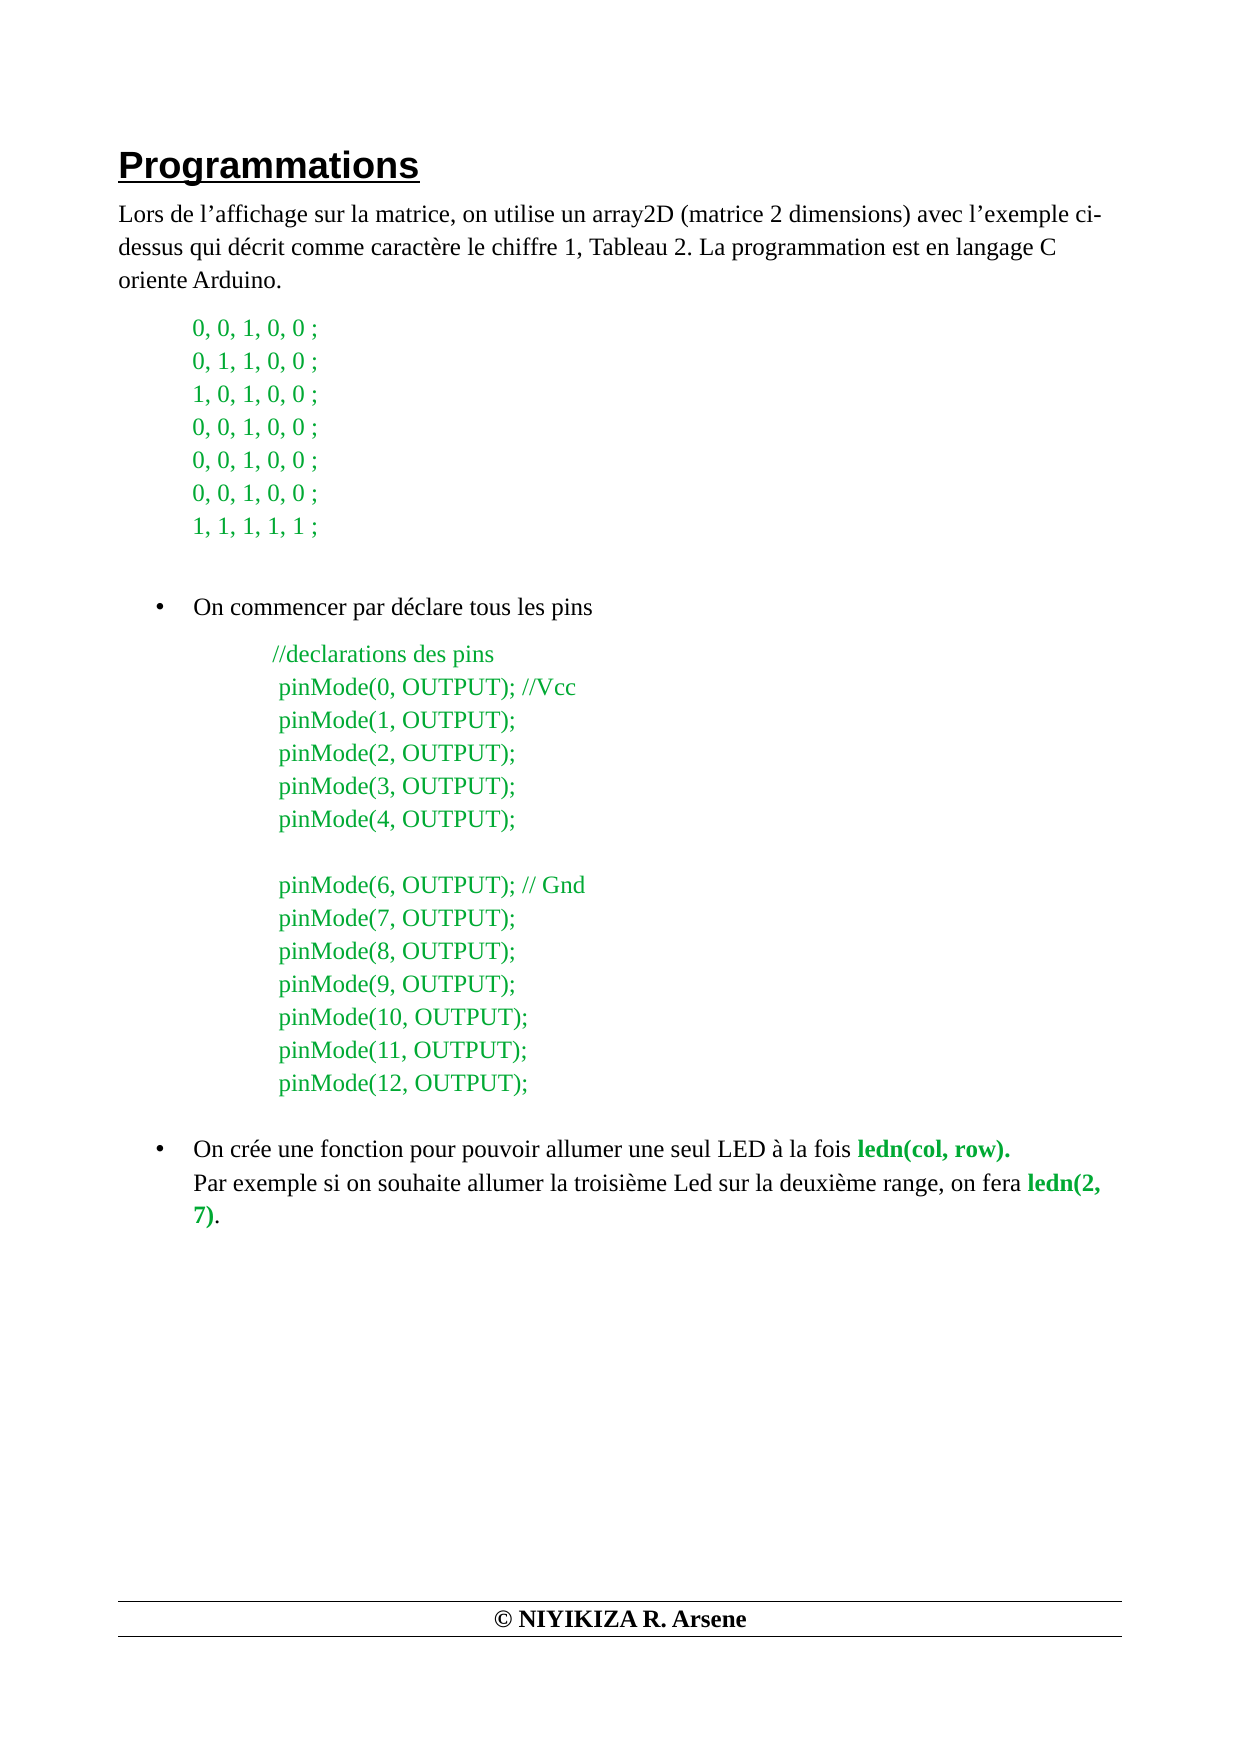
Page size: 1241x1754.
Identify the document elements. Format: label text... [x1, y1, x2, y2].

text 0, 0, 1, 0, 0 ; [118, 313, 1122, 342]
text Lors de l’affichage sur la matrice, on utilise un array2D (matrice 2 dimensions) avec l’exemple ci-dessus qui décrit comme caractère le chiffre 1, Tableau 2. La programmation est en langage C oriente Arduino. [118, 199, 1122, 294]
text pinMode(6, OUTPUT); // Gnd [118, 870, 1122, 899]
subtitle Programmations [118, 143, 1122, 187]
text 1, 1, 1, 1, 1 ; [118, 511, 1122, 540]
text pinMode(3, OUTPUT); [118, 771, 1122, 800]
text 0, 0, 1, 0, 0 ; [118, 478, 1122, 507]
text pinMode(0, OUTPUT); //Vcc [118, 672, 1122, 701]
text pinMode(2, OUTPUT); [118, 738, 1122, 767]
text pinMode(11, OUTPUT); [118, 1036, 1122, 1064]
list Par exemple si on souhaite allumer la troisième Led sur la deuxième range, on fera ledn(2, 7). [156, 1168, 1122, 1229]
text pinMode(4, OUTPUT); [118, 804, 1122, 833]
list On commencer par déclare tous les pins [156, 592, 1122, 620]
text pinMode(7, OUTPUT); [118, 903, 1122, 932]
text pinMode(9, OUTPUT); [118, 969, 1122, 998]
list On crée une fonction pour pouvoir allumer une seul LED à la fois ledn(col, row). [156, 1134, 1122, 1163]
text pinMode(10, OUTPUT); [118, 1002, 1122, 1031]
text pinMode(12, OUTPUT); [118, 1068, 1122, 1097]
text //declarations des pins [118, 639, 1122, 668]
text pinMode(1, OUTPUT); [118, 705, 1122, 734]
text 0, 0, 1, 0, 0 ; [118, 412, 1122, 441]
text pinMode(8, OUTPUT); [118, 936, 1122, 965]
text 0, 0, 1, 0, 0 ; [118, 445, 1122, 474]
text 1, 0, 1, 0, 0 ; [118, 379, 1122, 408]
text 0, 1, 1, 0, 0 ; [118, 346, 1122, 375]
